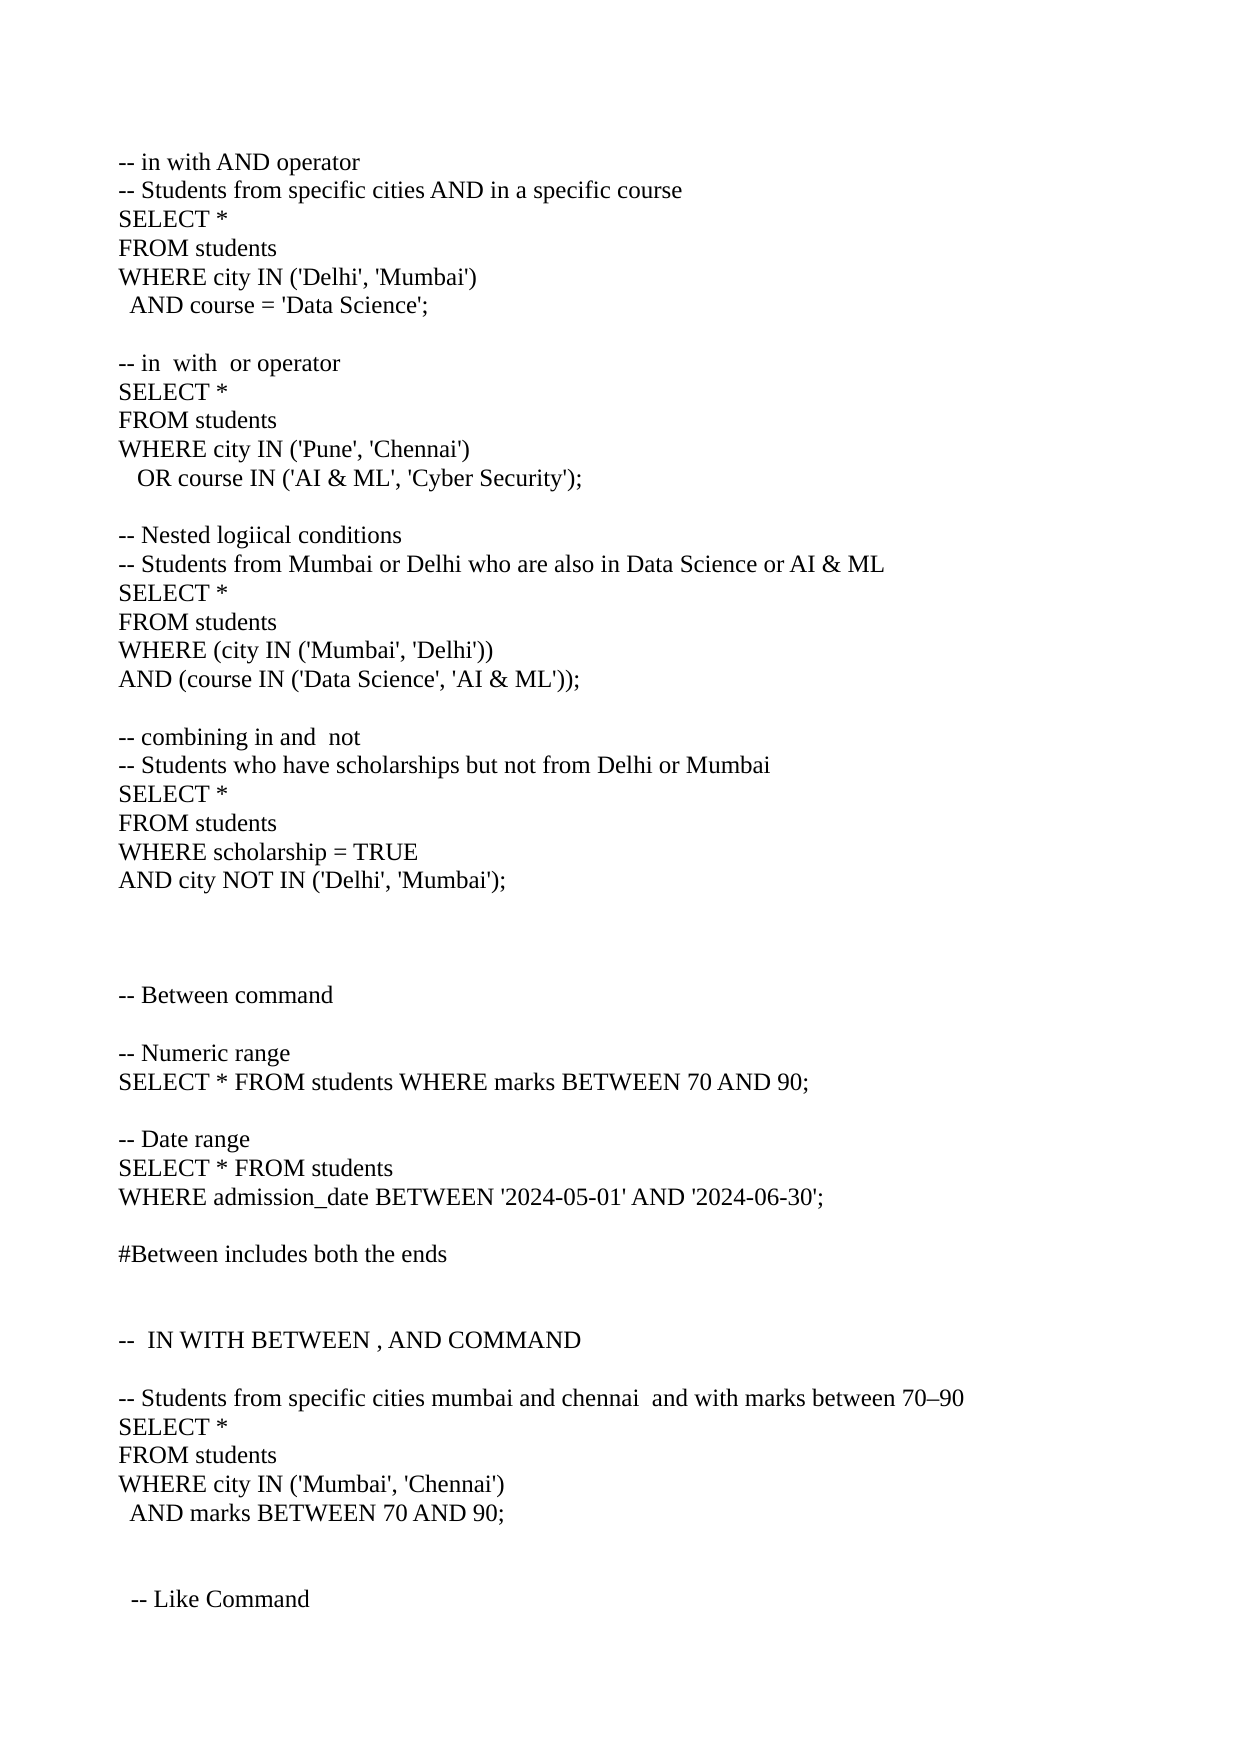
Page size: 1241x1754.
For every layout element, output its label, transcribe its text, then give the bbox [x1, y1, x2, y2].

text #Between includes both the ends [118, 1239, 1122, 1268]
text -- Between command [118, 981, 1122, 1009]
text -- combining in and not [118, 722, 1122, 751]
text -- Numeric range [118, 1038, 1122, 1067]
text -- Students from specific cities mumbai and chennai and with marks between 70–90 [118, 1383, 1122, 1412]
text -- in with or operator [118, 348, 1122, 377]
text -- Students from specific cities AND in a specific course [118, 176, 1122, 204]
text SELECT * [118, 204, 1122, 233]
text FROM students [118, 808, 1122, 837]
text SELECT * [118, 578, 1122, 607]
text -- Like Command [118, 1584, 1122, 1613]
text SELECT * [118, 779, 1122, 808]
text SELECT * [118, 377, 1122, 406]
text AND marks BETWEEN 70 AND 90; [118, 1498, 1122, 1527]
text OR course IN ('AI & ML', 'Cyber Security'); [118, 463, 1122, 492]
text -- Date range [118, 1124, 1122, 1153]
text WHERE city IN ('Pune', 'Chennai') [118, 434, 1122, 463]
text -- Students from Mumbai or Delhi who are also in Data Science or AI & ML [118, 549, 1122, 578]
text FROM students [118, 233, 1122, 262]
text FROM students [118, 607, 1122, 636]
text WHERE admission_date BETWEEN '2024-05-01' AND '2024-06-30'; [118, 1182, 1122, 1211]
text -- Nested logiical conditions [118, 521, 1122, 549]
text -- IN WITH BETWEEN , AND COMMAND [118, 1326, 1122, 1354]
text SELECT * [118, 1412, 1122, 1441]
text WHERE scholarship = TRUE [118, 837, 1122, 866]
text WHERE (city IN ('Mumbai', 'Delhi')) [118, 636, 1122, 664]
text -- Students who have scholarships but not from Delhi or Mumbai [118, 751, 1122, 779]
text -- in with AND operator [118, 147, 1122, 176]
text WHERE city IN ('Delhi', 'Mumbai') [118, 262, 1122, 291]
text WHERE city IN ('Mumbai', 'Chennai') [118, 1469, 1122, 1498]
text AND (course IN ('Data Science', 'AI & ML')); [118, 664, 1122, 693]
text FROM students [118, 1441, 1122, 1469]
text SELECT * FROM students WHERE marks BETWEEN 70 AND 90; [118, 1067, 1122, 1096]
text AND course = 'Data Science'; [118, 291, 1122, 319]
text SELECT * FROM students [118, 1153, 1122, 1182]
text FROM students [118, 406, 1122, 434]
text AND city NOT IN ('Delhi', 'Mumbai'); [118, 866, 1122, 894]
